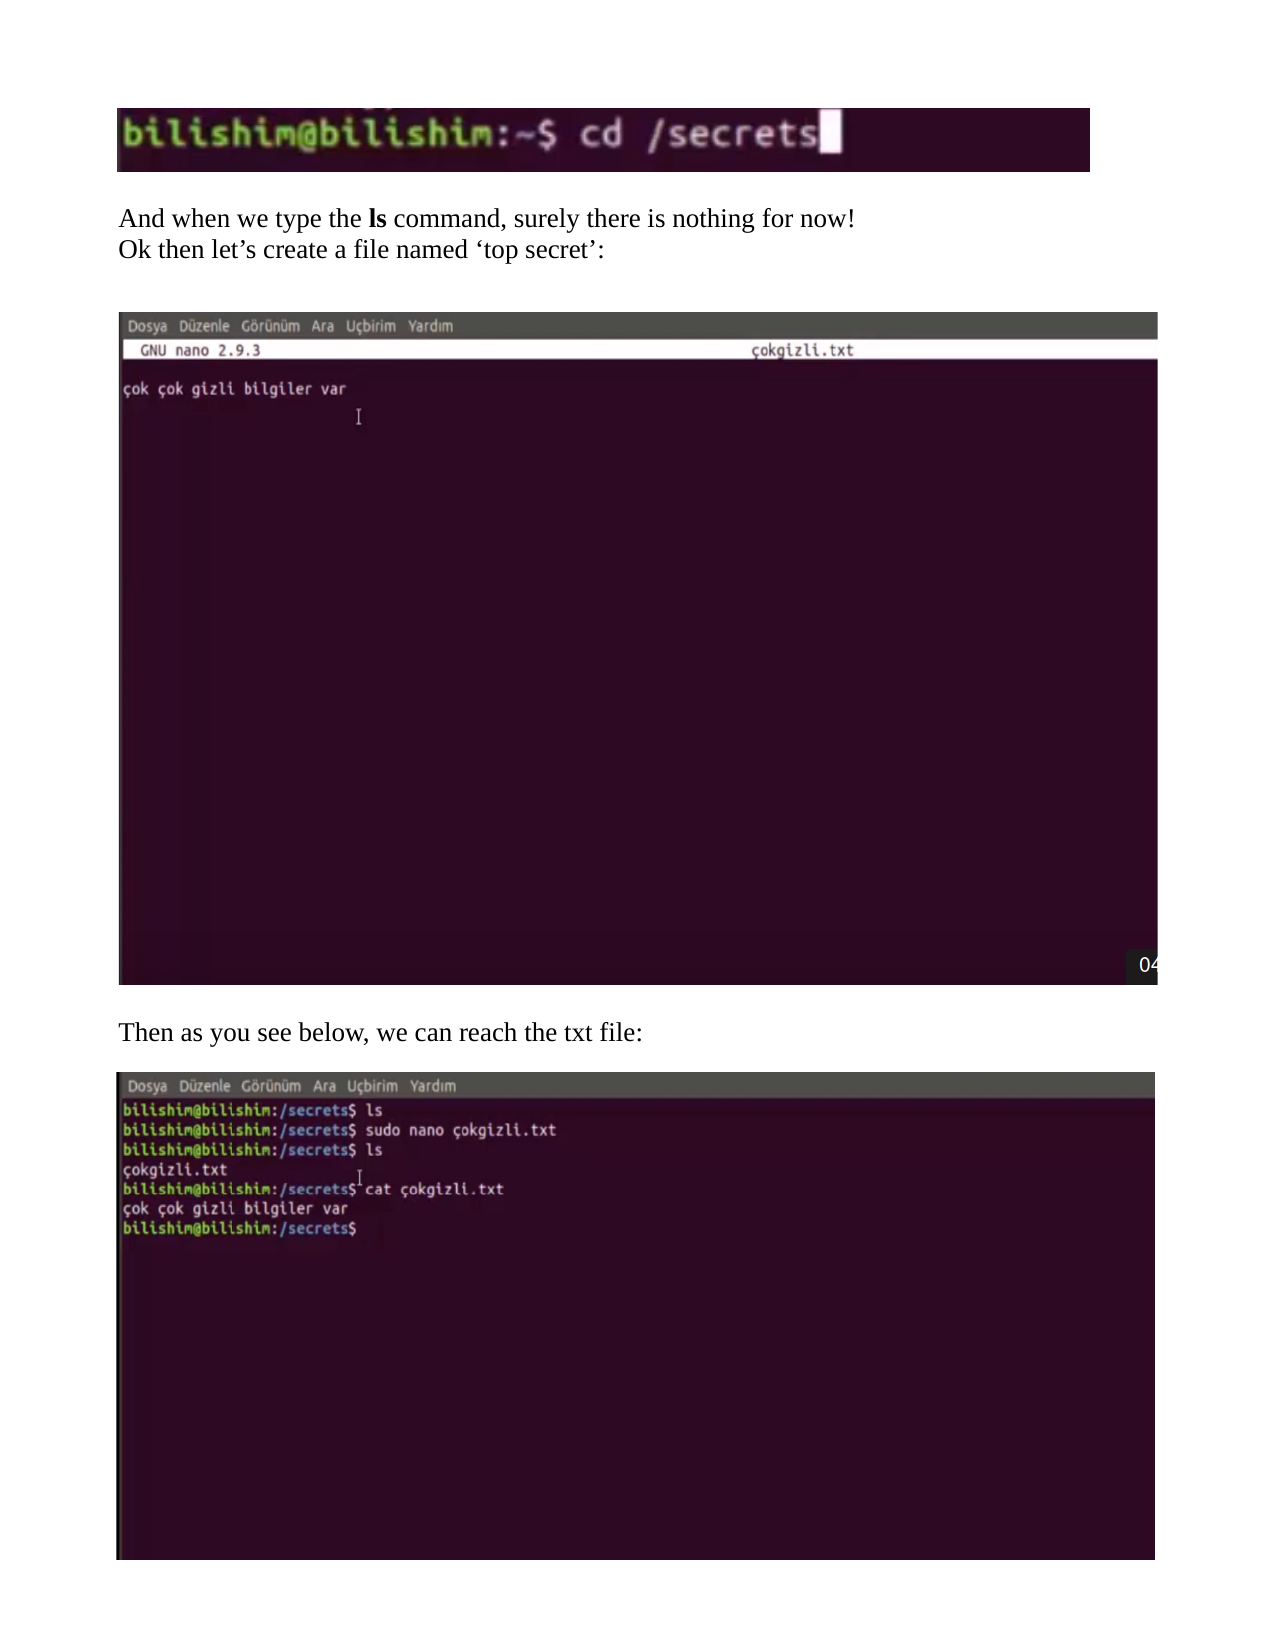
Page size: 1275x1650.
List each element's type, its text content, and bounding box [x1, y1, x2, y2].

picture [118, 312, 1158, 985]
picture [116, 1072, 1155, 1560]
text And when we type the ls command, surely there is nothing for now! [118, 202, 1157, 233]
picture [117, 108, 1090, 172]
text Ok then let’s create a file named ‘top secret’: [118, 233, 1157, 264]
text Then as you see below, we can reach the txt file: [118, 1016, 1157, 1047]
